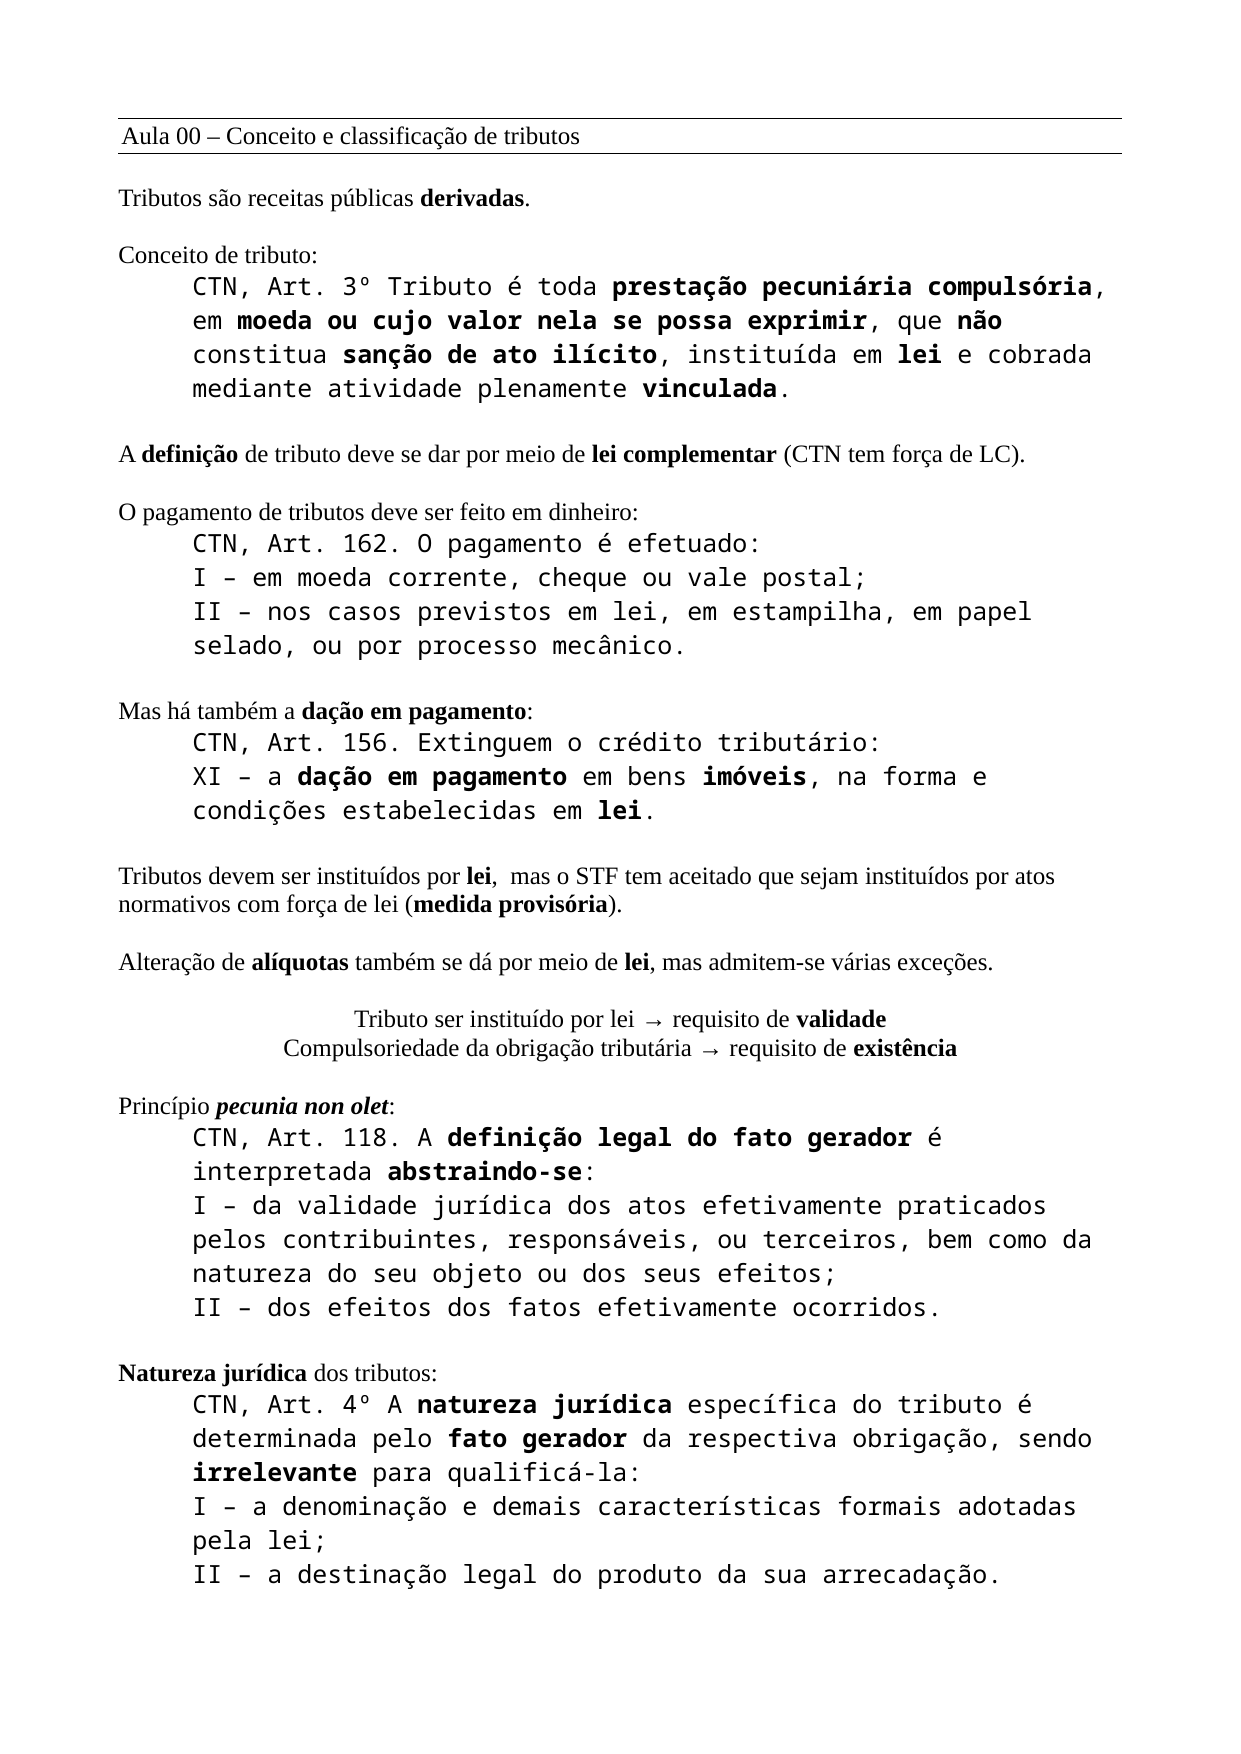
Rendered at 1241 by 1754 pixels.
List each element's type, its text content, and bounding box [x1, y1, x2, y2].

text II – nos casos previstos em lei, em estampilha, em papel selado, ou por processo mecânico. [192, 593, 1122, 662]
text O pagamento de tributos deve ser feito em dinheiro: [118, 497, 1122, 525]
text Alteração de alíquotas também se dá por meio de lei, mas admitem-se várias exceções. [118, 947, 1122, 976]
text II – dos efeitos dos fatos efetivamente ocorridos. [192, 1290, 1122, 1324]
text CTN, Art. 4º A natureza jurídica específica do tributo é determinada pelo fato gerador da respectiva obrigação, sendo irrelevante para qualificá-la: [192, 1387, 1122, 1489]
text II – a destinação legal do produto da sua arrecadação. [192, 1557, 1122, 1591]
text Compulsoriedade da obrigação tributária → requisito de existência [118, 1033, 1122, 1062]
text A definição de tributo deve se dar por meio de lei complementar (CTN tem força de LC). [118, 439, 1122, 468]
text I – a denominação e demais características formais adotadas pela lei; [192, 1489, 1122, 1557]
text I – em moeda corrente, cheque ou vale postal; [192, 559, 1122, 593]
text Princípio pecunia non olet: [118, 1091, 1122, 1119]
text Tributos devem ser instituídos por lei, mas o STF tem aceitado que sejam instituídos por atos normativos com força de lei (medida provisória). [118, 861, 1122, 918]
text Natureza jurídica dos tributos: [118, 1358, 1122, 1387]
text Mas há também a dação em pagamento: [118, 696, 1122, 724]
text Tributo ser instituído por lei → requisito de validade [118, 1004, 1122, 1033]
text CTN, Art. 118. A definição legal do fato gerador é interpretada abstraindo-se: [192, 1119, 1122, 1188]
text Conceito de tributo: [118, 240, 1122, 269]
text CTN, Art. 3º Tributo é toda prestação pecuniária compulsória, em moeda ou cujo valor nela se possa exprimir, que não constitua sanção de ato ilícito, instituída em lei e cobrada mediante atividade plenamente vinculada. [192, 269, 1122, 405]
text CTN, Art. 162. O pagamento é efetuado: [192, 525, 1122, 559]
text XI – a dação em pagamento em bens imóveis, na forma e condições estabelecidas em lei. [192, 758, 1122, 827]
text Tributos são receitas públicas derivadas. [118, 183, 1122, 211]
text CTN, Art. 156. Extinguem o crédito tributário: [192, 724, 1122, 758]
text I – da validade jurídica dos atos efetivamente praticados pelos contribuintes, responsáveis, ou terceiros, bem como da natureza do seu objeto ou dos seus efeitos; [192, 1188, 1122, 1290]
